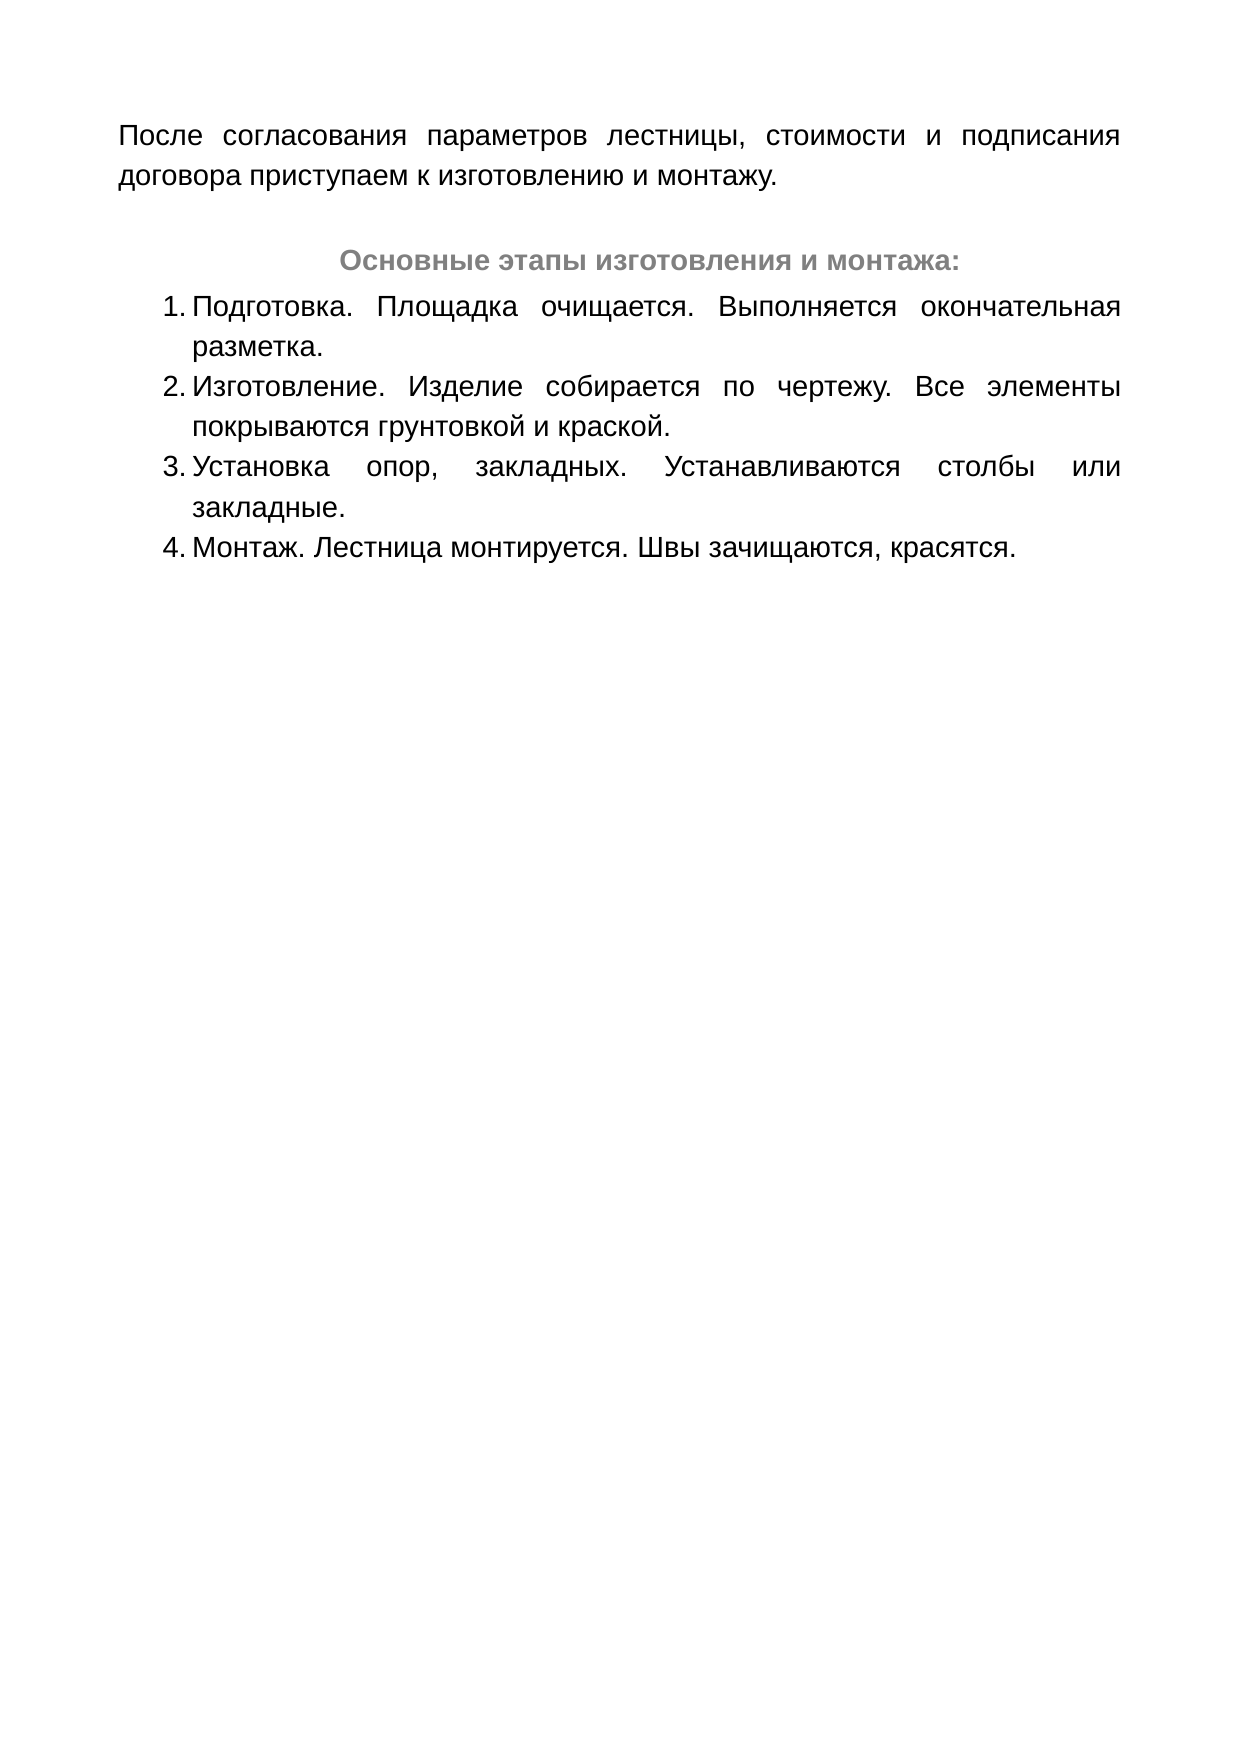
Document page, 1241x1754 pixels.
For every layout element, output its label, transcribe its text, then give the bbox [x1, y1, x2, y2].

text После согласования параметров лестницы, стоимости и подписания договора приступаем к изготовлению и монтажу. [118, 118, 1122, 192]
list Установка опор, закладных. Устанавливаются столбы или закладные. [162, 449, 1122, 523]
list Монтаж. Лестница монтируется. Швы зачищаются, красятся. [162, 530, 1122, 563]
list Изготовление. Изделие собирается по чертежу. Все элементы покрываются грунтовкой и краской. [162, 369, 1122, 443]
subtitle Основные этапы изготовления и монтажа: [309, 243, 1122, 276]
list Подготовка. Площадка очищается. Выполняется окончательная разметка. [162, 289, 1122, 362]
